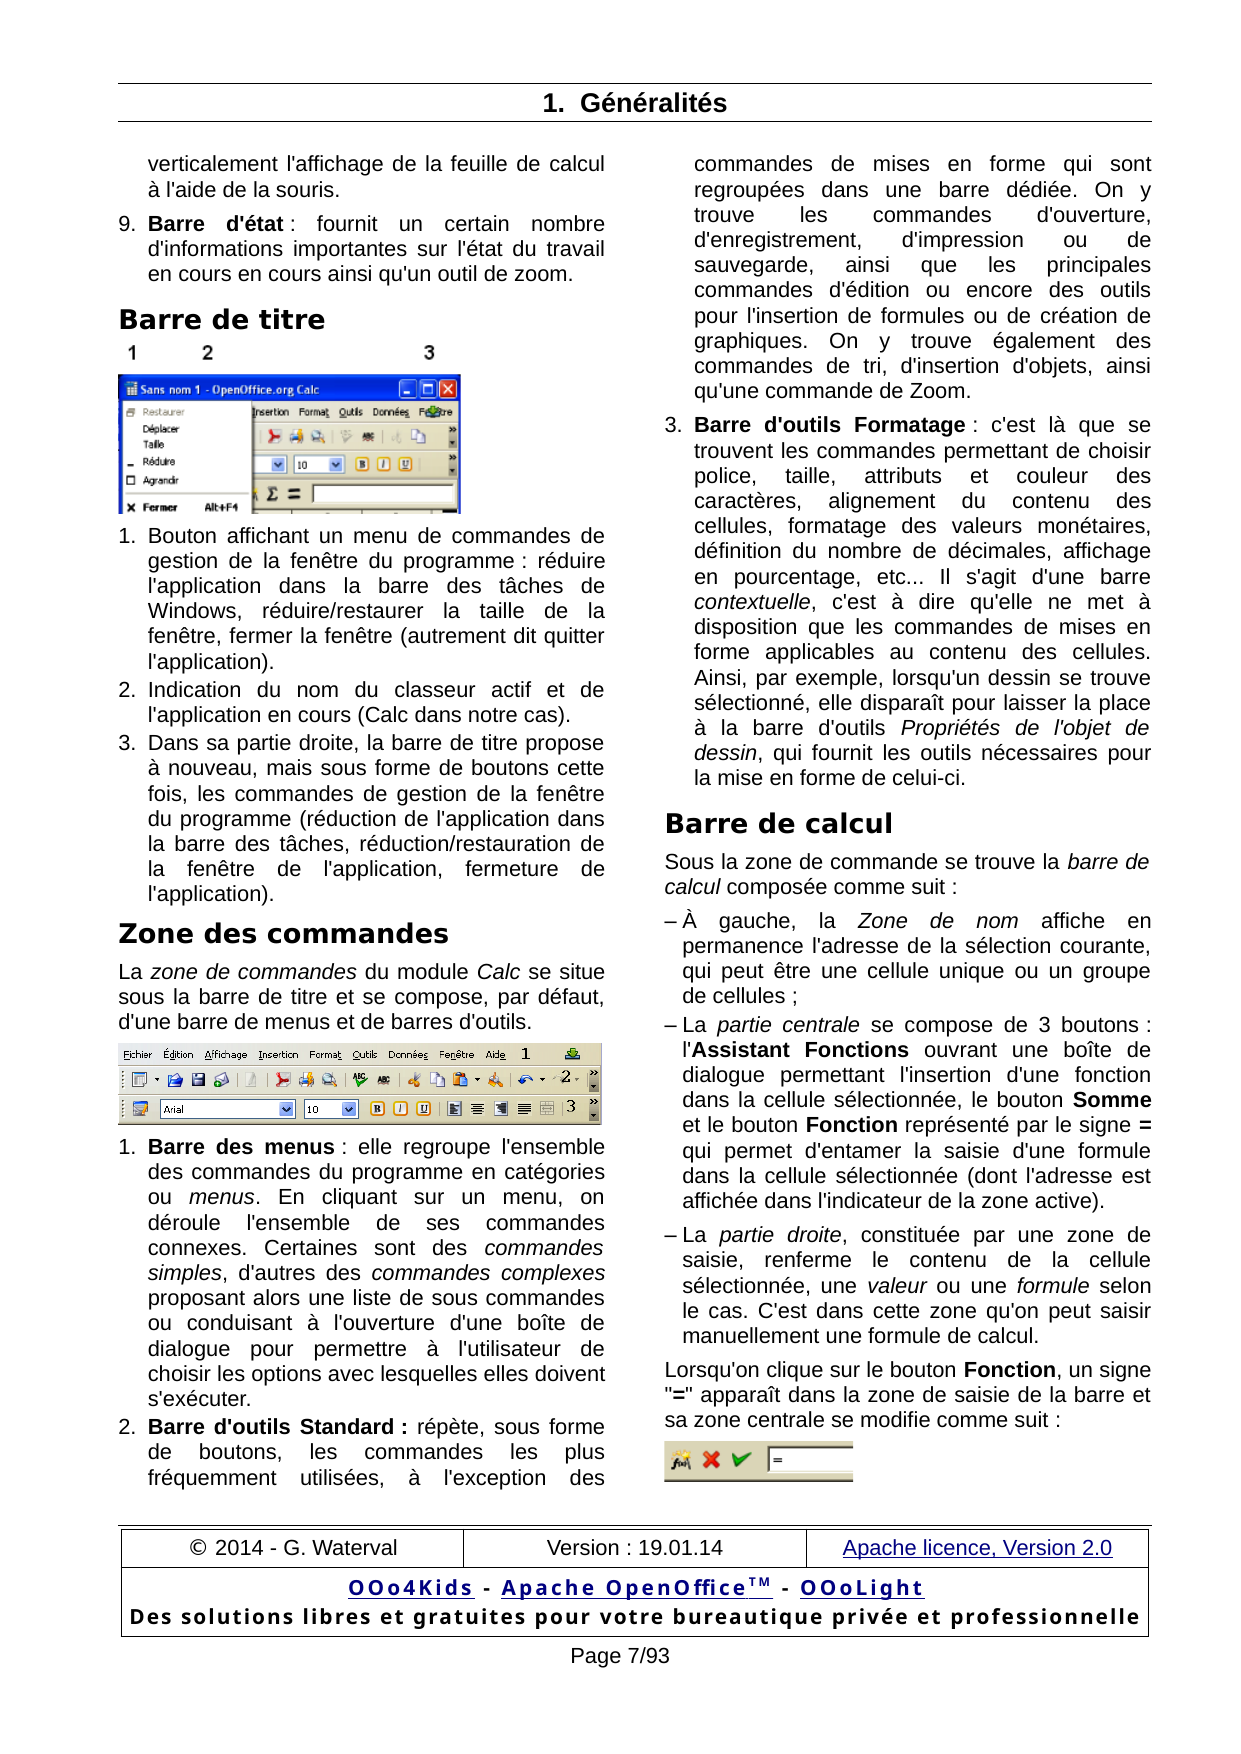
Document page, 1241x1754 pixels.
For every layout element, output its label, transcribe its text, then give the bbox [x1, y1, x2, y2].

list La partie droite, constituée par une zone de saisie, renferme le contenu de la cellule sélectionnée, une valeur ou une formule selon le cas. C'est dans cette zone qu'on peut saisir manuellement une formule de calcul. [664, 1222, 1152, 1348]
text Sous la zone de commande se trouve la barre de calcul composée comme suit : [664, 848, 1152, 899]
text La zone de commandes du module Calc se situe sous la barre de titre et se compose, par défaut, d'une barre de menus et de barres d'outils. [118, 959, 605, 1034]
list Bouton affichant un menu de commandes de gestion de la fenêtre du programme : réduire l'application dans la barre des tâches de Windows, réduire/restaurer la taille de la fenêtre, fermer la fenêtre (autrement dit quitter l'application). [118, 523, 605, 674]
list Barre d'outils Standard : répète, sous forme de boutons, les commandes les plus fréquemment utilisées, à l'exception des [118, 1414, 605, 1490]
list Barre des menus : elle regroupe l'ensemble des commandes du programme en catégories ou menus. En cliquant sur un menu, on déroule l'ensemble de ses commandes connexes. Certaines sont des commandes simples, d'autres des commandes complexes proposant alors une liste de sous commandes ou conduisant à l'ouverture d'une boîte de dialogue pour permettre à l'utilisateur de choisir les options avec lesquelles elles doivent s'exécuter. [118, 1134, 605, 1411]
subtitle Barre de calcul [664, 808, 1152, 840]
list Indication du nom du classeur actif et de l'application en cours (Calc dans notre cas). [118, 677, 605, 727]
list Barre d'outils Formatage : c'est là que se trouvent les commandes permettant de choisir police, taille, attributs et couleur des caractères, alignement du contenu des cellules, formatage des valeurs monétaires, définition du nombre de décimales, affichage en pourcentage, etc... Il s'agit d'une barre contextuelle, c'est à dire qu'elle ne met à disposition que les commandes de mises en forme applicables au contenu des cellules. Ainsi, par exemple, lorsqu'un dessin se trouve sélectionné, elle disparaît pour laisser la place à la barre d'outils Propriétés de l'objet de dessin, qui fournit les outils nécessaires pour la mise en forme de celui-ci. [664, 412, 1152, 790]
list commandes de mises en forme qui sont regroupées dans une barre dédiée. On y trouve les commandes d'ouverture, d'enregistrement, d'impression ou de sauvegarde, ainsi que les principales commandes d'édition ou encore des outils pour l'insertion de formules ou de création de graphiques. On y trouve également des commandes de tri, d'insertion d'objets, ainsi qu'une commande de Zoom. [664, 151, 1152, 403]
text Lorsqu'on clique sur le bouton Fonction, un signe "=" apparaît dans la zone de saisie de la barre et sa zone centrale se modifie comme suit : [664, 1357, 1152, 1433]
list La partie centrale se compose de 3 boutons : l'Assistant Fonctions ouvrant une boîte de dialogue permettant l'insertion d'une fonction dans la cellule sélectionnée, le bouton Somme et le bouton Fonction représenté par le signe = qui permet d'entamer la saisie d'une formule dans la cellule sélectionnée (dont l'adresse est affichée dans l'indicateur de la zone active). [664, 1012, 1152, 1213]
list Barre d'état : fournit un certain nombre d'informations importantes sur l'état du travail en cours en cours ainsi qu'un outil de zoom. [118, 211, 605, 286]
subtitle Zone des commandes [118, 918, 605, 950]
subtitle Barre de titre [118, 304, 605, 336]
list verticalement l'affichage de la feuille de calcul à l'aide de la souris. [118, 151, 605, 202]
list À gauche, la Zone de nom affiche en permanence l'adresse de la sélection courante, qui peut être une cellule unique ou un groupe de cellules ; [664, 908, 1152, 1009]
list Dans sa partie droite, la barre de titre propose à nouveau, mais sous forme de boutons cette fois, les commandes de gestion de la fenêtre du programme (réduction de l'application dans la barre des tâches, réduction/restauration de la fenêtre de l'application, fermeture de l'application). [118, 730, 605, 907]
